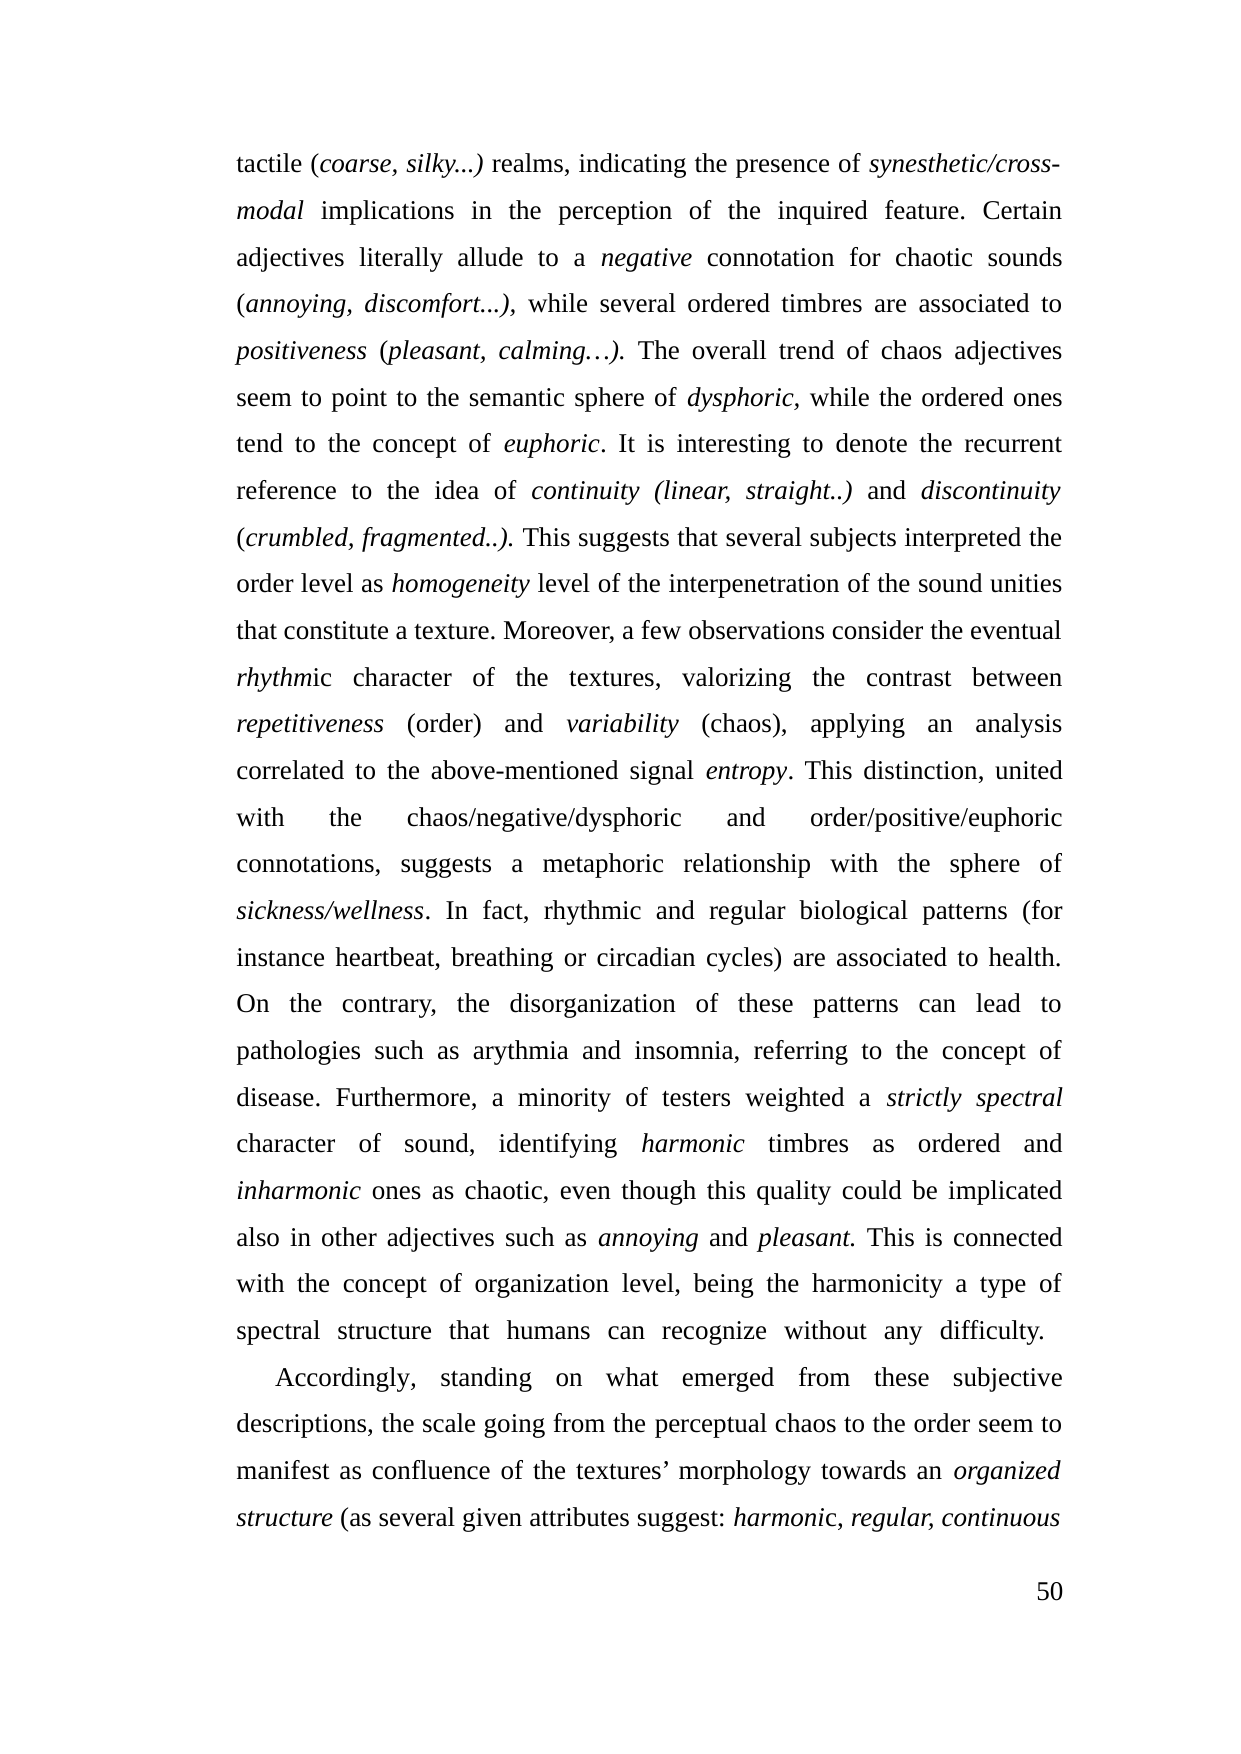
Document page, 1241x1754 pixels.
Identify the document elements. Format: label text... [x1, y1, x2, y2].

text tactile (coarse, silky...) realms, indicating the presence of synesthetic/cross-modal implications in the perception of the inquired feature. Certain adjectives literally allude to a negative connotation for chaotic sounds (annoying, discomfort...), while several ordered timbres are associated to positiveness (pleasant, calming…). The overall trend of chaos adjectives seem to point to the semantic sphere of dysphoric, while the ordered ones tend to the concept of euphoric. It is interesting to denote the recurrent reference to the idea of continuity (linear, straight..) and discontinuity (crumbled, fragmented..). This suggests that several subjects interpreted the order level as homogeneity level of the interpenetration of the sound unities that constitute a texture. Moreover, a few observations consider the eventual rhythmic character of the textures, valorizing the contrast between repetitiveness (order) and variability (chaos), applying an analysis correlated to the above-mentioned signal entropy. This distinction, united with the chaos/negative/dysphoric and order/positive/euphoric connotations, suggests a metaphoric relationship with the sphere of sickness/wellness. In fact, rhythmic and regular biological patterns (for instance heartbeat, breathing or circadian cycles) are associated to health. On the contrary, the disorganization of these patterns can lead to pathologies such as arythmia and insomnia, referring to the concept of disease. Furthermore, a minority of testers weighted a strictly spectral character of sound, identifying harmonic timbres as ordered and inharmonic ones as chaotic, even though this quality could be implicated also in other adjectives such as annoying and pleasant. This is connected with the concept of organization level, being the harmonicity a type of spectral structure that humans can recognize without any difficulty. Accordingly, standing on what emerged from these subjective descriptions, the scale going from the perceptual chaos to the order seem to manifest as confluence of the textures’ morphology towards an organized structure (as several given attributes suggest: harmonic, regular, continuous [236, 148, 1063, 1532]
